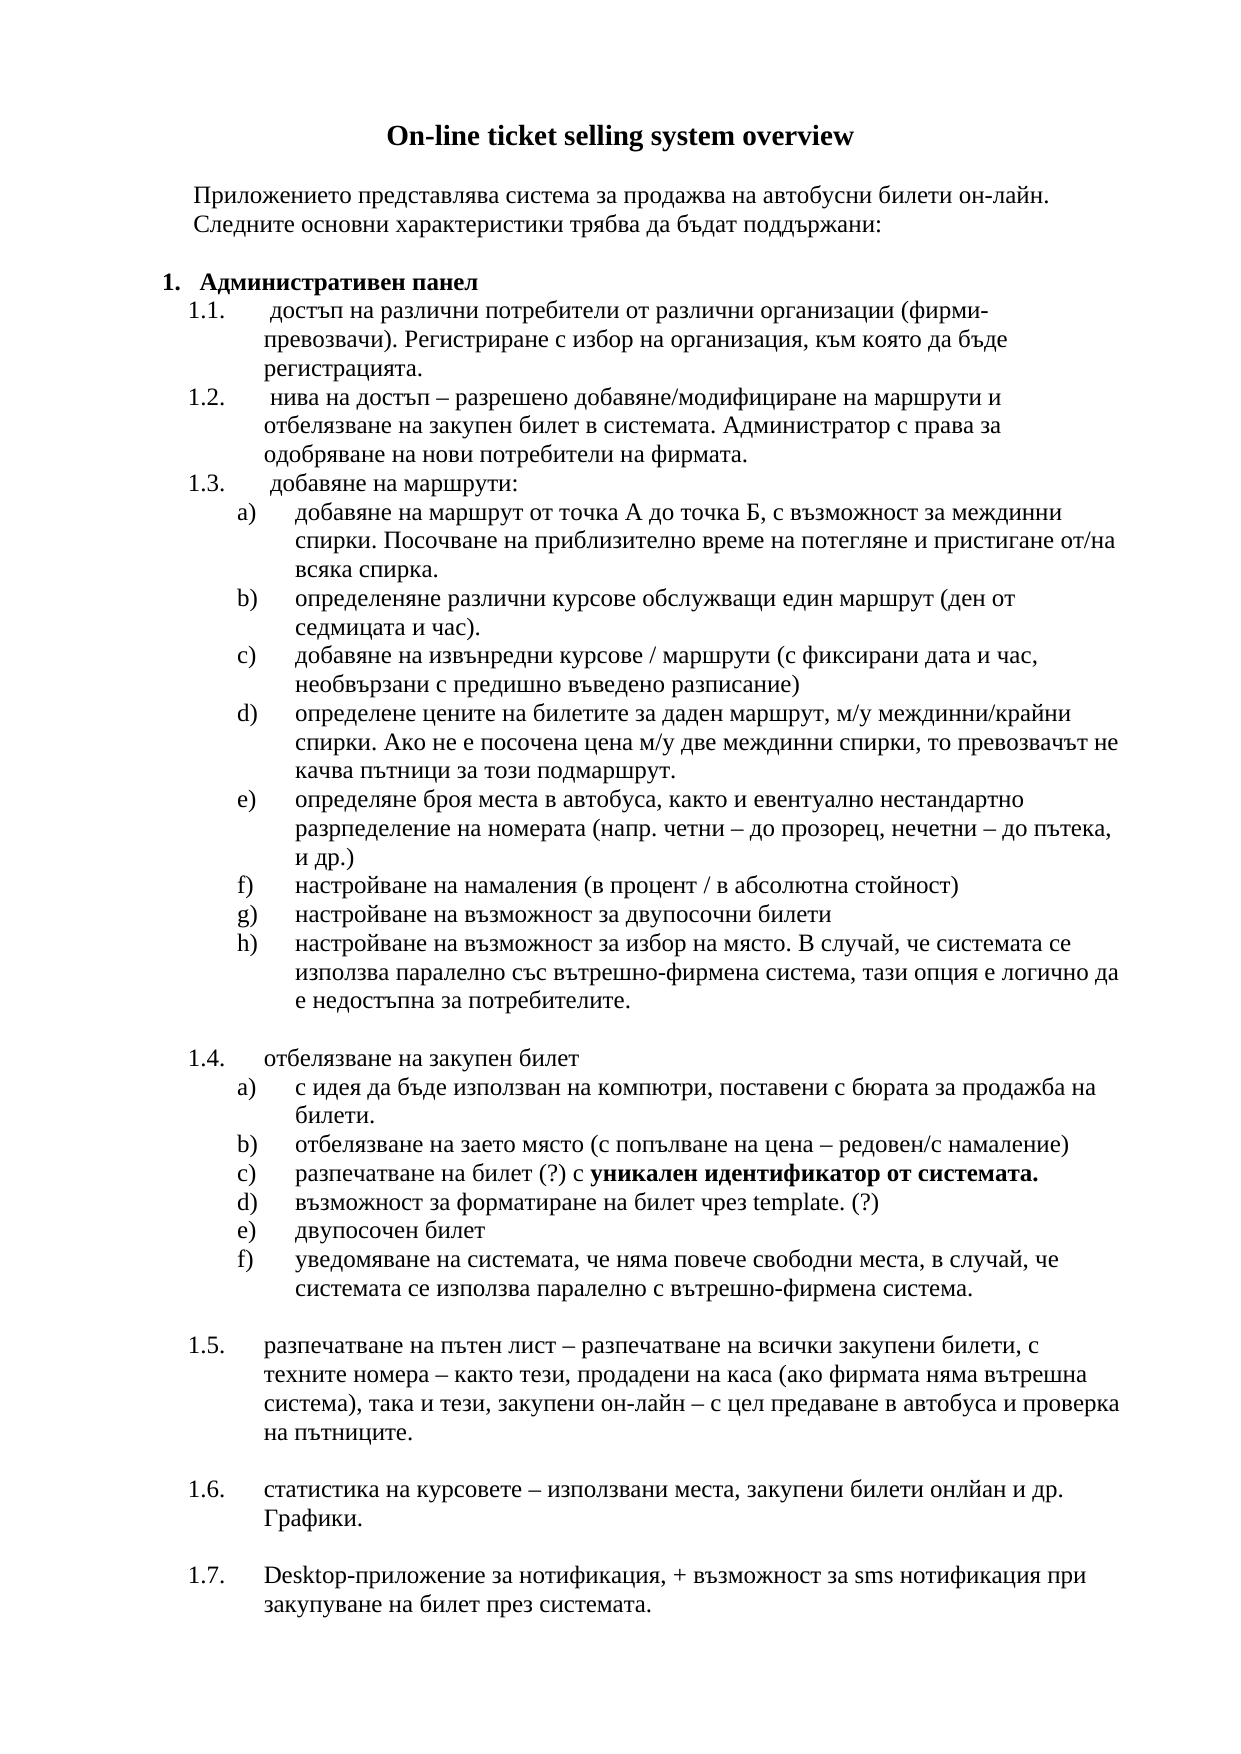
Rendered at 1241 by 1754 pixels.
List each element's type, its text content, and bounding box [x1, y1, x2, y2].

list уведомяване на системата, че няма повече свободни места, в случай, че системата се използва паралелно с вътрешно-фирмена система. [231, 1244, 1122, 1302]
list определяне броя места в автобуса, както и евентуално нестандартно разрпеделение на номерата (напр. четни – до прозорец, нечетни – до пътека, и др.) [231, 784, 1122, 870]
list настройване на възможност за избор на място. В случай, че системата се използва паралелно със вътрешно-фирмена система, тази опция е логично да е недостъпна за потребителите. [231, 928, 1122, 1014]
list Приложението представлява система за продажва на автобусни билети он-лайн. Следните основни характеристики трябва да бъдат поддържани: [156, 180, 1122, 238]
list определеняне различни курсове обслужващи един маршрут (ден от седмицата и час). [231, 583, 1122, 640]
list настройване на възможност за двупосочни билети [231, 899, 1122, 928]
text On-line ticket selling system overview [118, 118, 1122, 152]
list добавяне на извънредни курсове / маршрути (с фиксирани дата и час, необвързани с предишно въведено разписание) [231, 640, 1122, 698]
list Desktop-приложение за нотификация, + възможност за sms нотификация при закупуване на билет през системата. [181, 1560, 1122, 1618]
list определене цените на билетите за даден маршрут, м/у междинни/крайни спирки. Ако не е посочена цена м/у две междинни спирки, то превозвачът не качва пътници за този подмаршрут. [231, 698, 1122, 784]
list възможност за форматиране на билет чрез template. (?) [231, 1187, 1122, 1215]
list разпечатване на билет (?) с уникален идентификатор от системата. [231, 1158, 1122, 1187]
list с идея да бъде използван на компютри, поставени с бюрата за продажба на билети. [231, 1072, 1122, 1129]
list добавяне на маршрути: [181, 468, 1122, 497]
list отбелязване на закупен билет [181, 1043, 1122, 1072]
list двупосочен билет [231, 1215, 1122, 1244]
list отбелязване на заето място (с попълване на цена – редовен/с намаление) [231, 1129, 1122, 1158]
list достъп на различни потребители от различни организации (фирми-превозвачи). Регистриране с избор на организация, към която да бъде регистрацията. [181, 295, 1122, 382]
list нива на достъп – разрешено добавяне/модифициране на маршрути и отбелязване на закупен билет в системата. Администратор с права за одобряване на нови потребители на фирмата. [181, 382, 1122, 468]
list настройване на намаления (в процент / в абсолютна стойност) [231, 870, 1122, 899]
list Административен панел [156, 267, 1122, 295]
list добавяне на маршрут от точка А до точка Б, с възможност за междинни спирки. Посочване на приблизително време на потегляне и пристигане от/на всяка спирка. [231, 497, 1122, 583]
list статистика на курсовете – използвани места, закупени билети онлйан и др. Графики. [181, 1474, 1122, 1532]
list разпечатване на пътен лист – разпечатване на всички закупени билети, с техните номера – както тези, продадени на каса (ако фирмата няма вътрешна система), така и тези, закупени он-лайн – с цел предаване в автобуса и проверка на пътниците. [181, 1330, 1122, 1445]
